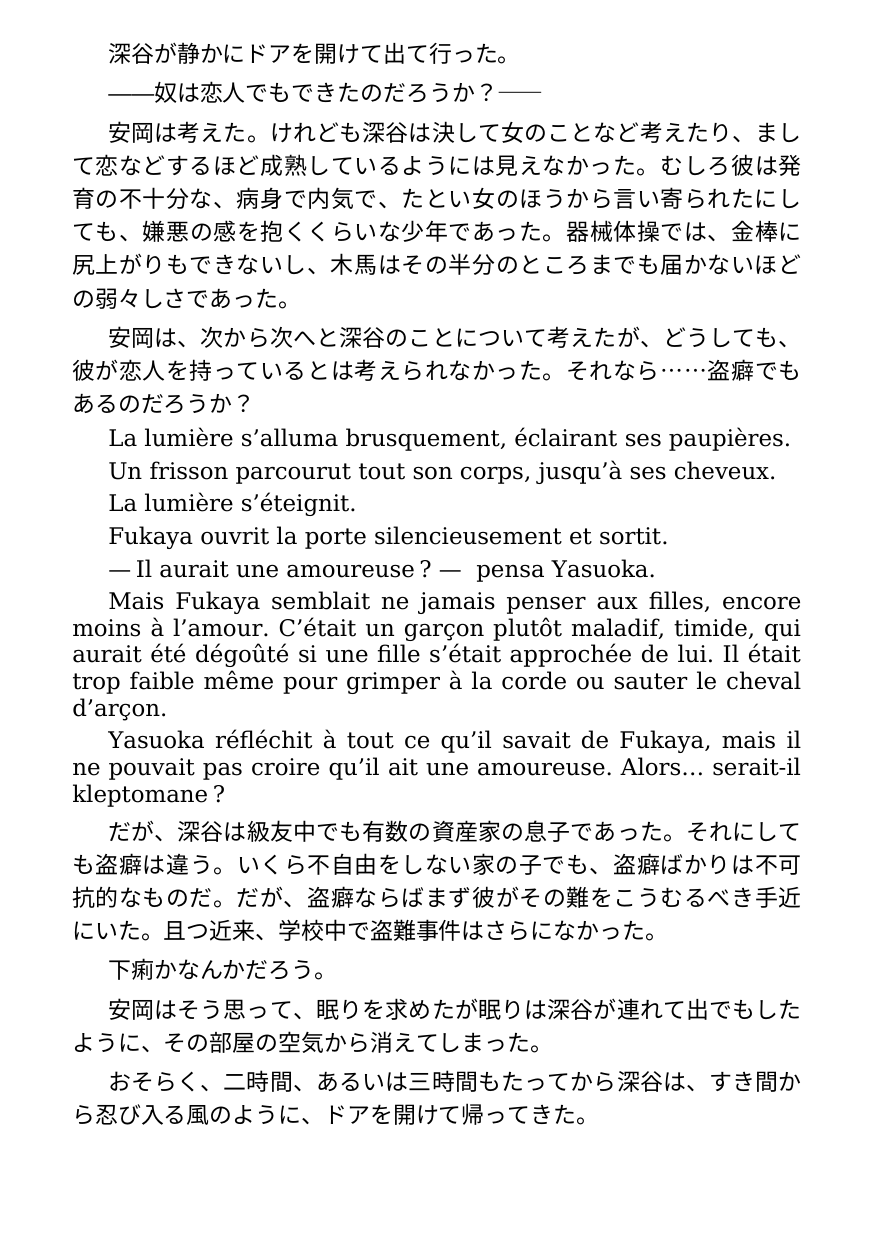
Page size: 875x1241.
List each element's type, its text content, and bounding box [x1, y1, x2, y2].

text Yasuoka réfléchit à tout ce qu’il savait de Fukaya, mais il ne pouvait pas croire qu’il ait une amoureuse. Alors… serait-il kleptomane ? [72, 728, 802, 808]
text Un frisson parcourut tout son corps, jusqu’à ses cheveux. [72, 458, 802, 484]
text おそらく、二時間、あるいは三時間もたってから深谷は、すき間から忍び入る風のように、ドアを開けて帰ってきた。 [72, 1064, 802, 1130]
text 深谷が静かにドアを開けて出て行った。 [72, 36, 802, 69]
text 下痢かなんかだろう。 [72, 952, 802, 986]
text 安岡は、次から次へと深谷のことについて考えたが、どうしても、彼が恋人を持っているとは考えられなかった。それなら……盗癖でもあるのだろうか？ [72, 320, 802, 419]
text Fukaya ouvrit la porte silencieusement et sortit. [72, 523, 802, 550]
text だが、深谷は級友中でも有数の資産家の息子であった。それにしても盗癖は違う。いくら不自由をしない家の子でも、盗癖ばかりは不可抗的なものだ。だが、盗癖ならばまず彼がその難をこうむるべき手近にいた。且つ近来、学校中で盗難事件はさらになかった。 [72, 813, 802, 946]
text — Il aurait une amoureuse ? — pensa Yasuoka. [72, 556, 802, 582]
text 安岡は考えた。けれども深谷は決して女のことなど考えたり、まして恋などするほど成熟しているようには見えなかった。むしろ彼は発育の不十分な、病身で内気で、たとい女のほうから言い寄られたにしても、嫌悪の感を抱くくらいな少年であった。器械体操では、金棒に尻上がりもできないし、木馬はその半分のところまでも届かないほどの弱々しさであった。 [72, 114, 802, 314]
text ――奴は恋人でもできたのだろうか？―― [72, 75, 802, 108]
text 安岡はそう思って、眠りを求めたが眠りは深谷が連れて出でもしたように、その部屋の空気から消えてしまった。 [72, 992, 802, 1058]
text Mais Fukaya semblait ne jamais penser aux filles, encore moins à l’amour. C’était un garçon plutôt maladif, timide, qui aurait été dégoûté si une fille s’était approchée de lui. Il était trop faible même pour grimper à la corde ou sauter le cheval d’arçon. [72, 588, 802, 722]
text La lumière s’éteignit. [72, 491, 802, 517]
text La lumière s’alluma brusquement, éclairant ses paupières. [72, 425, 802, 452]
